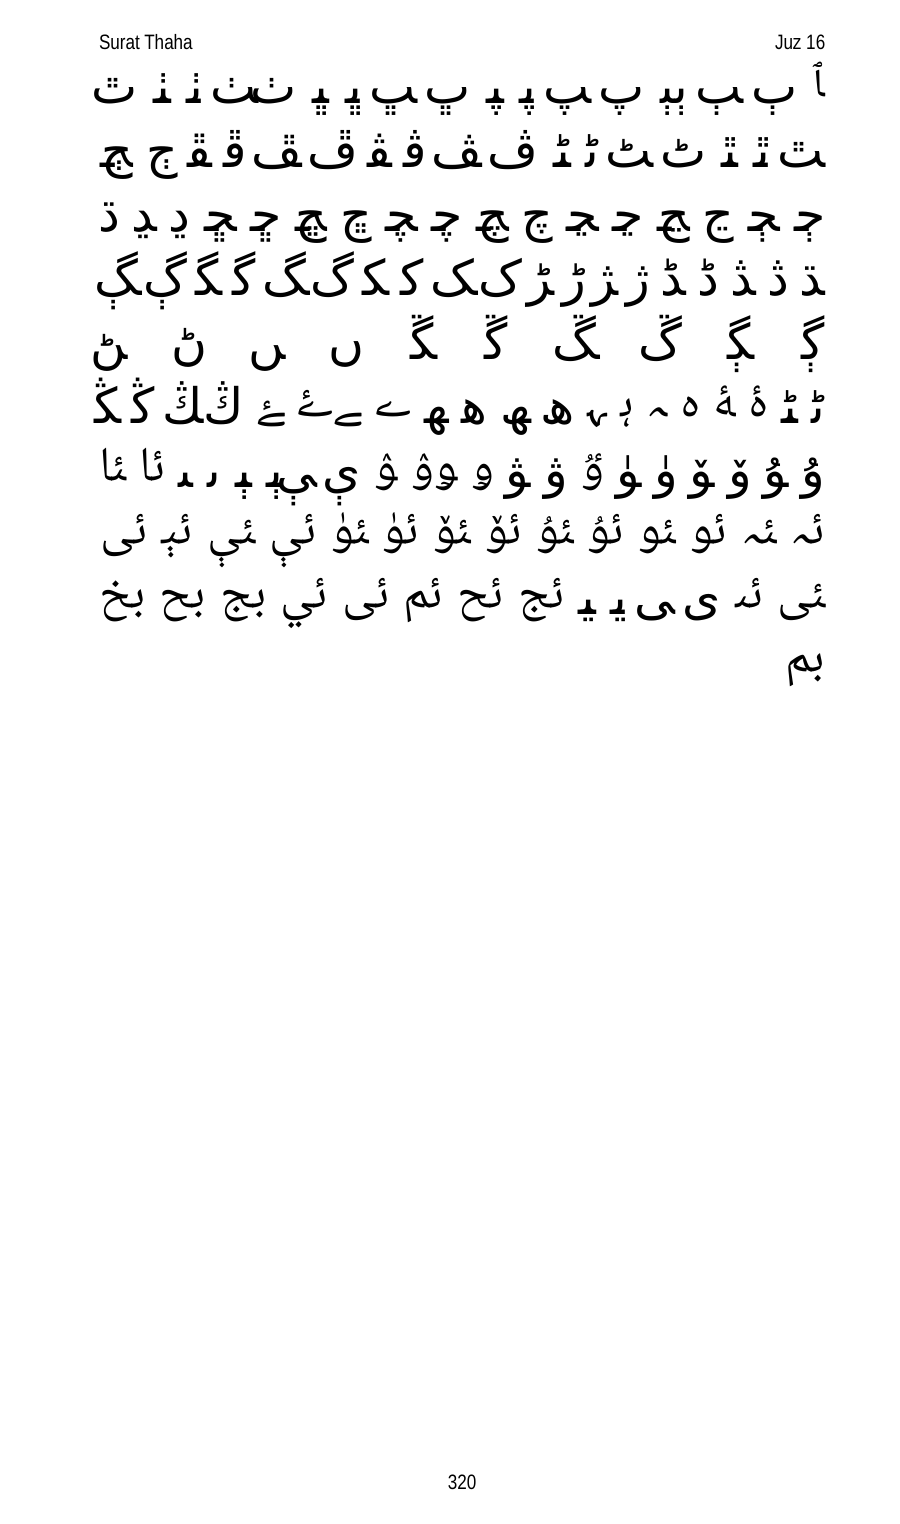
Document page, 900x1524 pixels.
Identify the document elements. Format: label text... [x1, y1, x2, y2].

text ﮢ ﮣ ﮤ ﮥ ﮦ ﮧ ﮨ ﮩ ﮪ ﮫ ﮬ ﮭ ﮮ ﮯﮰ ﮱ ﯓ ﯔ ﯕ ﯖ ﯗ ﯘ ﯙ ﯚ ﯛ ﯜ ﯝ ﯞ ﯟ ﯠ ﯡﯢ ﯣ ﯤ ﯥﯦ ﯧ ﯨ ﯩ ﯪ ﯫ ﯬ ﯭ ﯮ ﯯ ﯰ ﯱ ﯲ ﯳ ﯴ ﯵ ﯶ ﯷ ﯸ ﯹ ﯺ ﯻ ﯼ ﯽ ﯾ ﯿ ﰀ ﰁ ﰂ ﰃ ﰄ ﰅ ﰆ ﰇ ﰈ [99, 379, 825, 698]
text ﭑ ﭒ ﭓ ﭔﭕ ﭖ ﭗ ﭘ ﭙ ﭚ ﭛ ﭜ ﭝ ﭞﭟ ﭠ ﭡ ﭢ ﭣ ﭤ ﭥ ﭦ ﭧ ﭨ ﭩ ﭪ ﭫ ﭬ ﭭ ﭮ ﭯ ﭰ ﭱ ﭲ ﭳ ﭴ ﭵ ﭶ ﭷ ﭸ ﭹ ﭺ ﭻ ﭼ ﭽ ﭾ ﭿ ﮀ ﮁ ﮂ ﮃ ﮄ ﮅ ﮆ ﮇ ﮈ ﮉ ﮊ ﮋ ﮌ ﮍ ﮎ ﮏ ﮐ ﮑ ﮒ ﮓ ﮔ ﮕ ﮖ ﮗ ﮘ ﮙ ﮚ ﮛ ﮜ ﮝ ﮞ ﮟ ﮠ ﮡ [99, 60, 825, 379]
